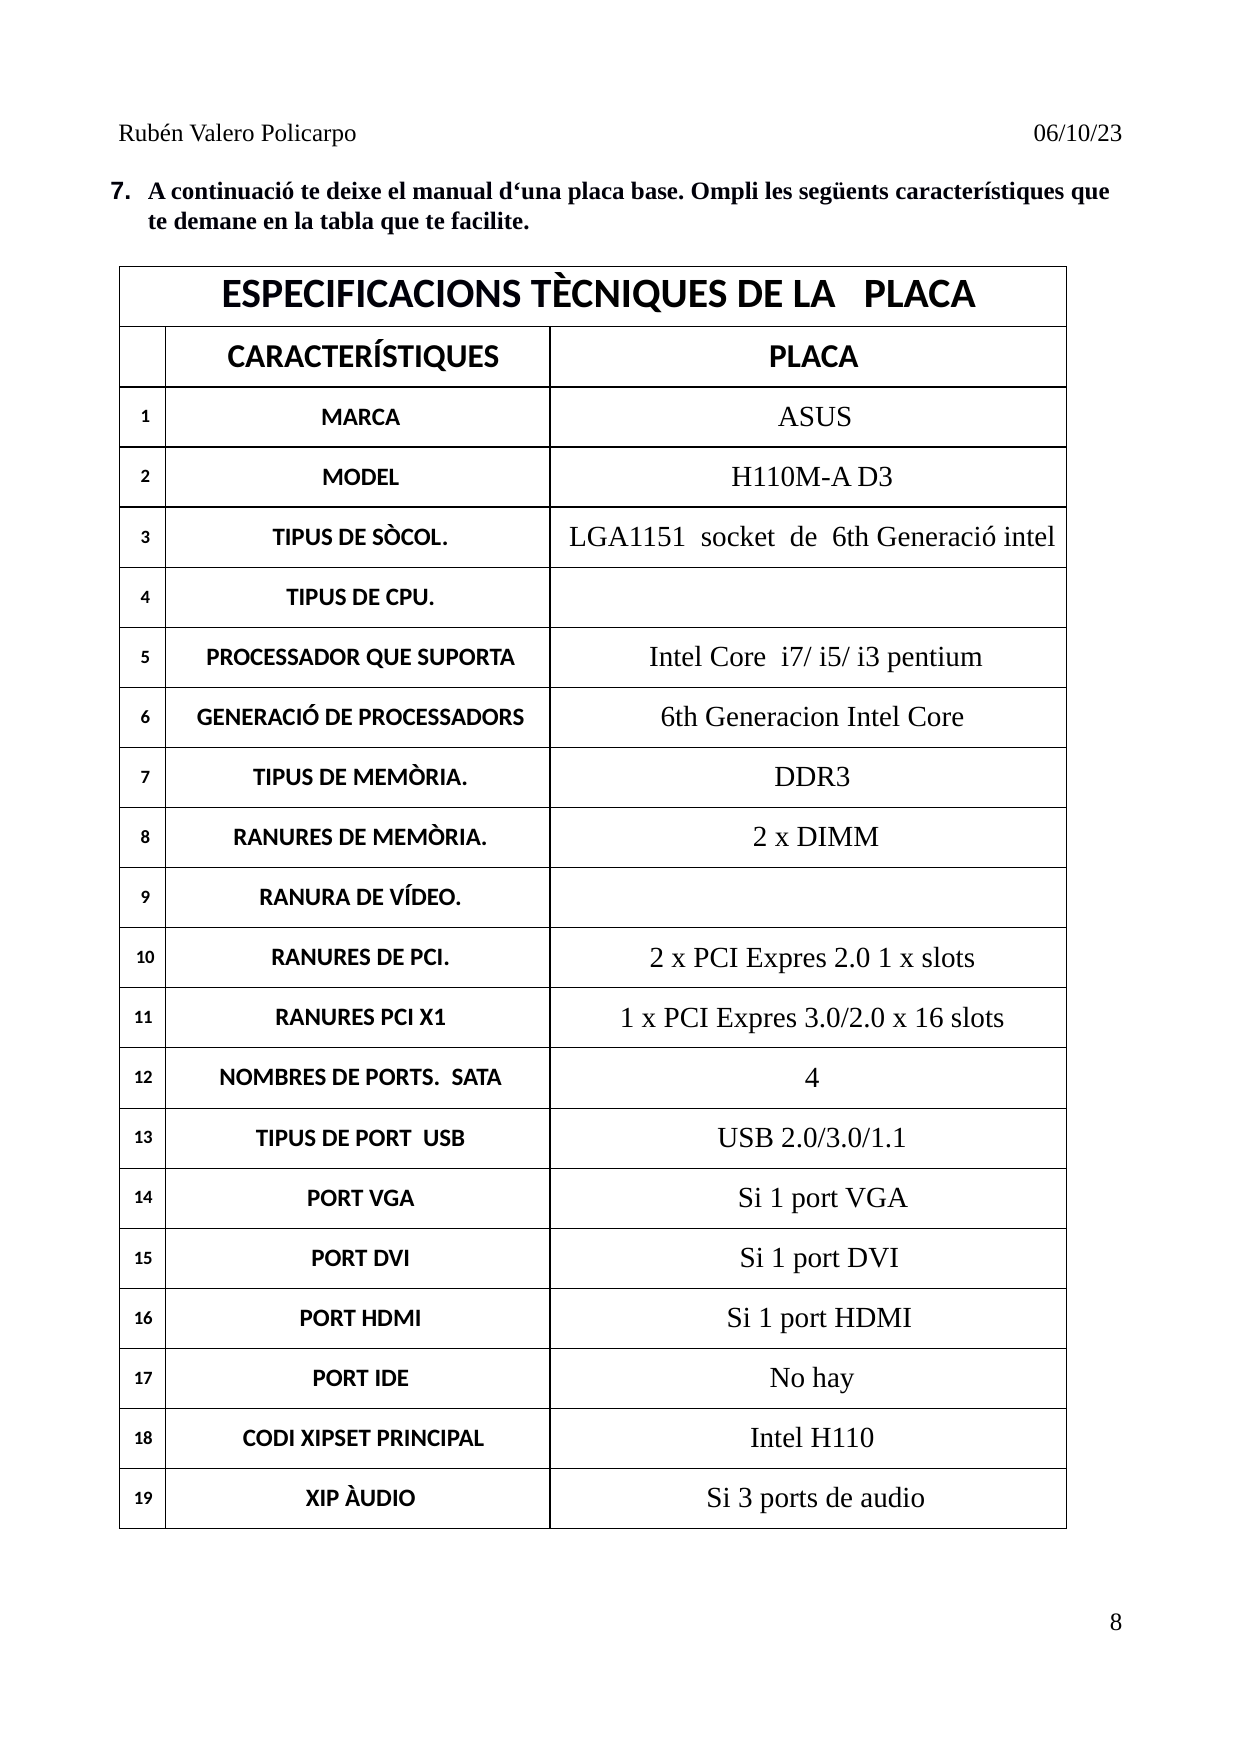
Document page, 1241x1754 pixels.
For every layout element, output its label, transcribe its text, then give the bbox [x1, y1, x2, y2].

table_cell GENERACIÓ DE PROCESSADORS [166, 688, 549, 747]
table_cell XIP ÀUDIO [166, 1469, 549, 1528]
table_cell DDR3 [551, 748, 1066, 807]
table_cell 16 [120, 1289, 165, 1348]
table_cell NOMBRES DE PORTS. SATA [166, 1048, 549, 1107]
table_cell Si 1 port DVI [551, 1229, 1066, 1288]
table_cell 9 [120, 868, 165, 927]
table_cell PROCESSADOR QUE SUPORTA [166, 628, 549, 687]
table_cell 6th Generacion Intel Core [551, 688, 1066, 747]
table_cell RANURES DE MEMÒRIA. [166, 808, 549, 867]
table_cell PORT HDMI [166, 1289, 549, 1348]
table_cell ASUS [551, 388, 1066, 446]
table_cell 2 x PCI Expres 2.0 1 x slots [551, 928, 1066, 987]
table_header ESPECIFICACIONS TÈCNIQUES DE LA PLACA [120, 267, 1066, 326]
table_cell PORT IDE [166, 1349, 549, 1408]
table_cell TIPUS DE MEMÒRIA. [166, 748, 549, 807]
table_cell 3 [120, 508, 165, 567]
table_cell TIPUS DE PORT USB [166, 1109, 549, 1167]
table_cell 1 x PCI Expres 3.0/2.0 x 16 slots [551, 988, 1066, 1047]
table_cell PLACA [551, 327, 1066, 386]
table_cell LGA1151 socket de 6th Generació intel [551, 508, 1066, 567]
table_cell No hay [551, 1349, 1066, 1408]
table_cell 8 [120, 808, 165, 867]
table_cell Si 1 port VGA [551, 1169, 1066, 1227]
table_cell Si 3 ports de audio [551, 1469, 1066, 1528]
table_cell RANURES DE PCI. [166, 928, 549, 987]
table_cell RANURES PCI X1 [166, 988, 549, 1047]
list A continuació te deixe el manual d‘una placa base. Ompli les següents característiques que te demane en la tabla que te facilite. [110, 176, 1122, 235]
table_cell CODI XIPSET PRINCIPAL [166, 1409, 549, 1468]
table_cell MARCA [166, 388, 549, 446]
table_cell 17 [120, 1349, 165, 1408]
table_cell 7 [120, 748, 165, 807]
table_cell [120, 327, 165, 386]
table_cell CARACTERÍSTIQUES [166, 327, 549, 386]
table_cell Intel H110 [551, 1409, 1066, 1468]
table_cell [551, 568, 1066, 627]
table_cell 11 [120, 988, 165, 1047]
table_cell 1 [120, 388, 165, 446]
table_cell 18 [120, 1409, 165, 1468]
table_cell 10 [120, 928, 165, 987]
table_cell 4 [551, 1048, 1066, 1107]
table_cell TIPUS DE SÒCOL. [166, 508, 549, 567]
table_cell PORT DVI [166, 1229, 549, 1288]
table_cell RANURA DE VÍDEO. [166, 868, 549, 927]
table_cell 2 x DIMM [551, 808, 1066, 867]
table_cell 15 [120, 1229, 165, 1288]
table_cell USB 2.0/3.0/1.1 [551, 1109, 1066, 1167]
table_cell 6 [120, 688, 165, 747]
table_cell Si 1 port HDMI [551, 1289, 1066, 1348]
table_cell H110M-A D3 [551, 448, 1066, 506]
table_cell 19 [120, 1469, 165, 1528]
table_cell 14 [120, 1169, 165, 1227]
table_cell Intel Core i7/ i5/ i3 pentium [551, 628, 1066, 687]
table_cell [551, 868, 1066, 927]
table_cell 2 [120, 448, 165, 506]
table_cell MODEL [166, 448, 549, 506]
table_cell 5 [120, 628, 165, 687]
table_cell 13 [120, 1109, 165, 1167]
table_cell 4 [120, 568, 165, 627]
table_cell PORT VGA [166, 1169, 549, 1227]
table_cell TIPUS DE CPU. [166, 568, 549, 627]
table_cell 12 [120, 1048, 165, 1107]
